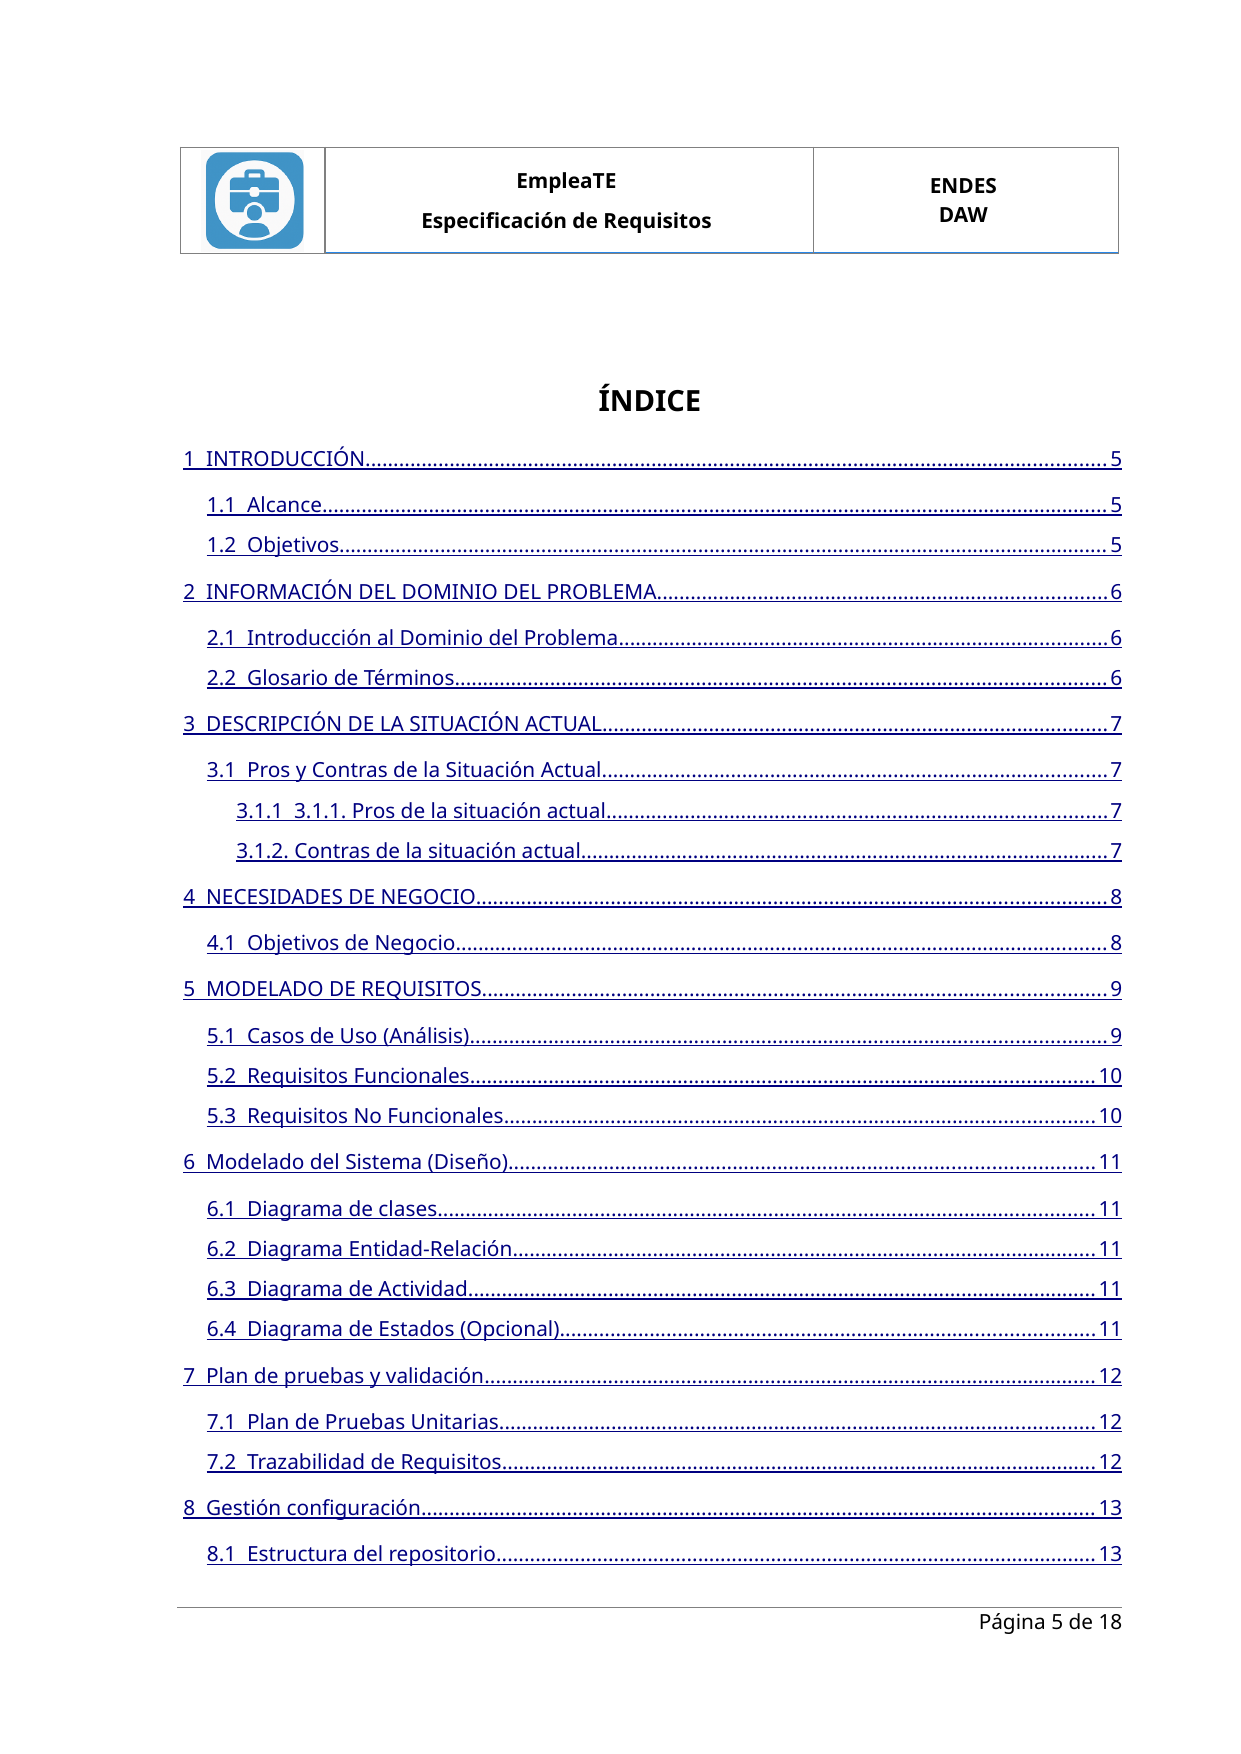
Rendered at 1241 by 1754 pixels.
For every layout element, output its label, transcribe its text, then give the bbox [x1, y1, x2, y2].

text 3 DESCRIPCIÓN DE LA SITUACIÓN ACTUAL 7 [183, 709, 1122, 733]
text 5.3 Requisitos No Funcionales 10 [207, 1101, 1122, 1126]
text 6.2 Diagrama Entidad-Relación 11 [207, 1234, 1122, 1258]
text 3.1.2. Contras de la situación actual 7 [236, 836, 1122, 860]
text 3.1 Pros y Contras de la Situación Actual 7 [207, 756, 1122, 780]
text 4 NECESIDADES DE NEGOCIO 8 [183, 882, 1122, 906]
text 1.2 Objetivos 5 [207, 531, 1122, 555]
text 7.1 Plan de Pruebas Unitarias 12 [207, 1407, 1122, 1431]
text 6 Modelado del Sistema (Diseño) 11 [183, 1147, 1122, 1172]
text 2.1 Introducción al Dominio del Problema 6 [207, 623, 1122, 647]
text 5.1 Casos de Uso (Análisis) 9 [207, 1021, 1122, 1045]
text 5.2 Requisitos Funcionales 10 [207, 1061, 1122, 1085]
text 5 MODELADO DE REQUISITOS 9 [183, 974, 1122, 999]
text 3.1.1 3.1.1. Pros de la situación actual 7 [236, 796, 1122, 820]
text 7 Plan de pruebas y validación 12 [183, 1361, 1122, 1385]
text 6.1 Diagrama de clases 11 [207, 1194, 1122, 1218]
text 1.1 Alcance 5 [207, 490, 1122, 514]
text 6.4 Diagrama de Estados (Opcional) 11 [207, 1314, 1122, 1339]
picture [201, 150, 304, 252]
text 6.3 Diagrama de Actividad 11 [207, 1274, 1122, 1298]
text 8.1 Estructura del repositorio 13 [207, 1539, 1122, 1564]
text 8 Gestión configuración 13 [183, 1493, 1122, 1517]
text 2 INFORMACIÓN DEL DOMINIO DEL PROBLEMA 6 [183, 577, 1122, 601]
text 7.2 Trazabilidad de Requisitos 12 [207, 1447, 1122, 1471]
text 2.2 Glosario de Términos 6 [207, 663, 1122, 687]
subtitle ÍNDICE [177, 380, 1122, 420]
text 1 INTRODUCCIÓN 5 [183, 444, 1122, 468]
text 4.1 Objetivos de Negocio 8 [207, 928, 1122, 953]
